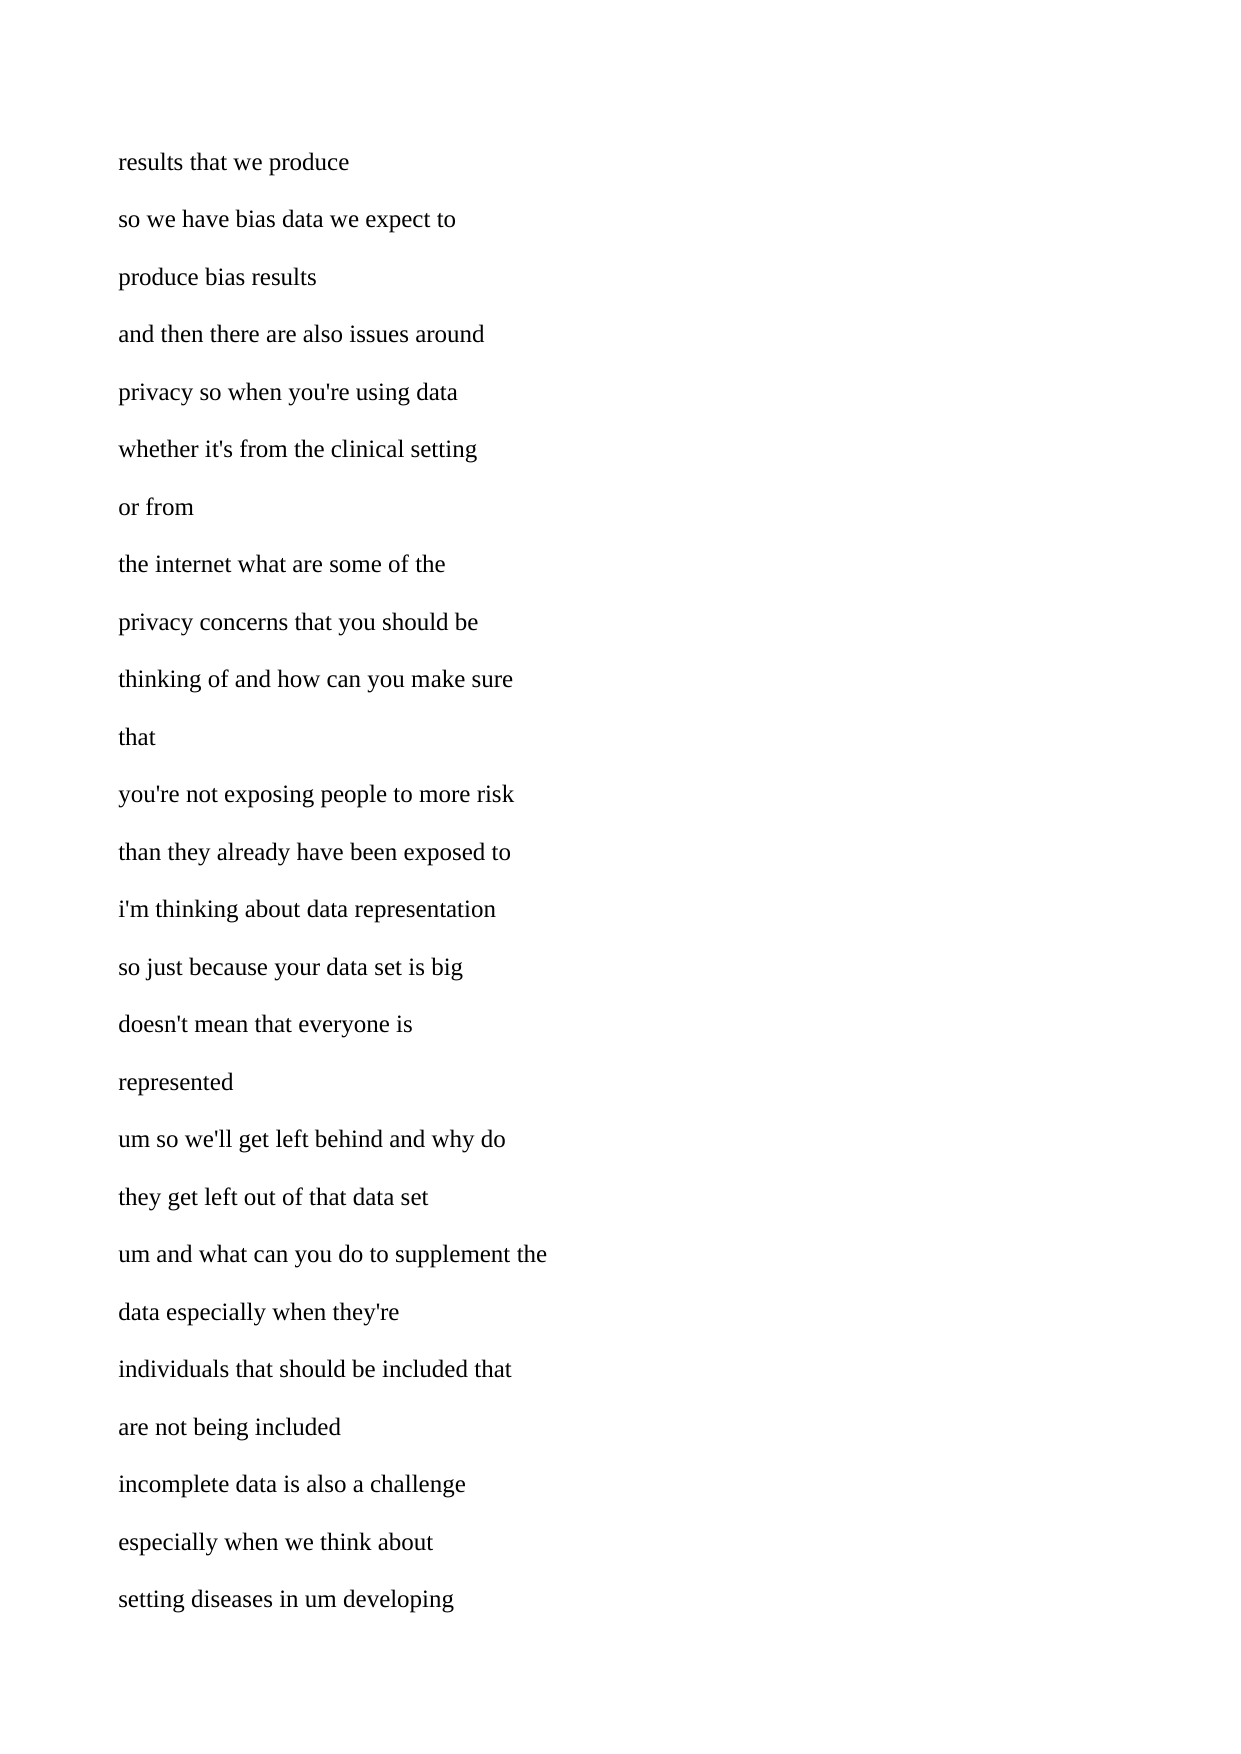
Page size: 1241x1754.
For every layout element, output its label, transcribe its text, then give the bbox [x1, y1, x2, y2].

text you're not exposing people to more risk [118, 779, 1122, 808]
text data especially when they're [118, 1297, 1122, 1326]
text so just because your data set is big [118, 952, 1122, 981]
text that [118, 722, 1122, 751]
text doesn't mean that everyone is [118, 1009, 1122, 1038]
text privacy concerns that you should be [118, 607, 1122, 636]
text are not being included [118, 1412, 1122, 1441]
text or from [118, 492, 1122, 521]
text individuals that should be included that [118, 1354, 1122, 1383]
text so we have bias data we expect to [118, 204, 1122, 233]
text than they already have been exposed to [118, 837, 1122, 866]
text um and what can you do to supplement the [118, 1239, 1122, 1268]
text whether it's from the clinical setting [118, 434, 1122, 463]
text setting diseases in um developing [118, 1584, 1122, 1613]
text results that we produce [118, 147, 1122, 176]
text incomplete data is also a challenge [118, 1469, 1122, 1498]
text produce bias results [118, 262, 1122, 291]
text i'm thinking about data representation [118, 894, 1122, 923]
text represented [118, 1067, 1122, 1096]
text especially when we think about [118, 1527, 1122, 1556]
text and then there are also issues around [118, 319, 1122, 348]
text they get left out of that data set [118, 1182, 1122, 1211]
text thinking of and how can you make sure [118, 664, 1122, 693]
text privacy so when you're using data [118, 377, 1122, 406]
text um so we'll get left behind and why do [118, 1124, 1122, 1153]
text the internet what are some of the [118, 549, 1122, 578]
